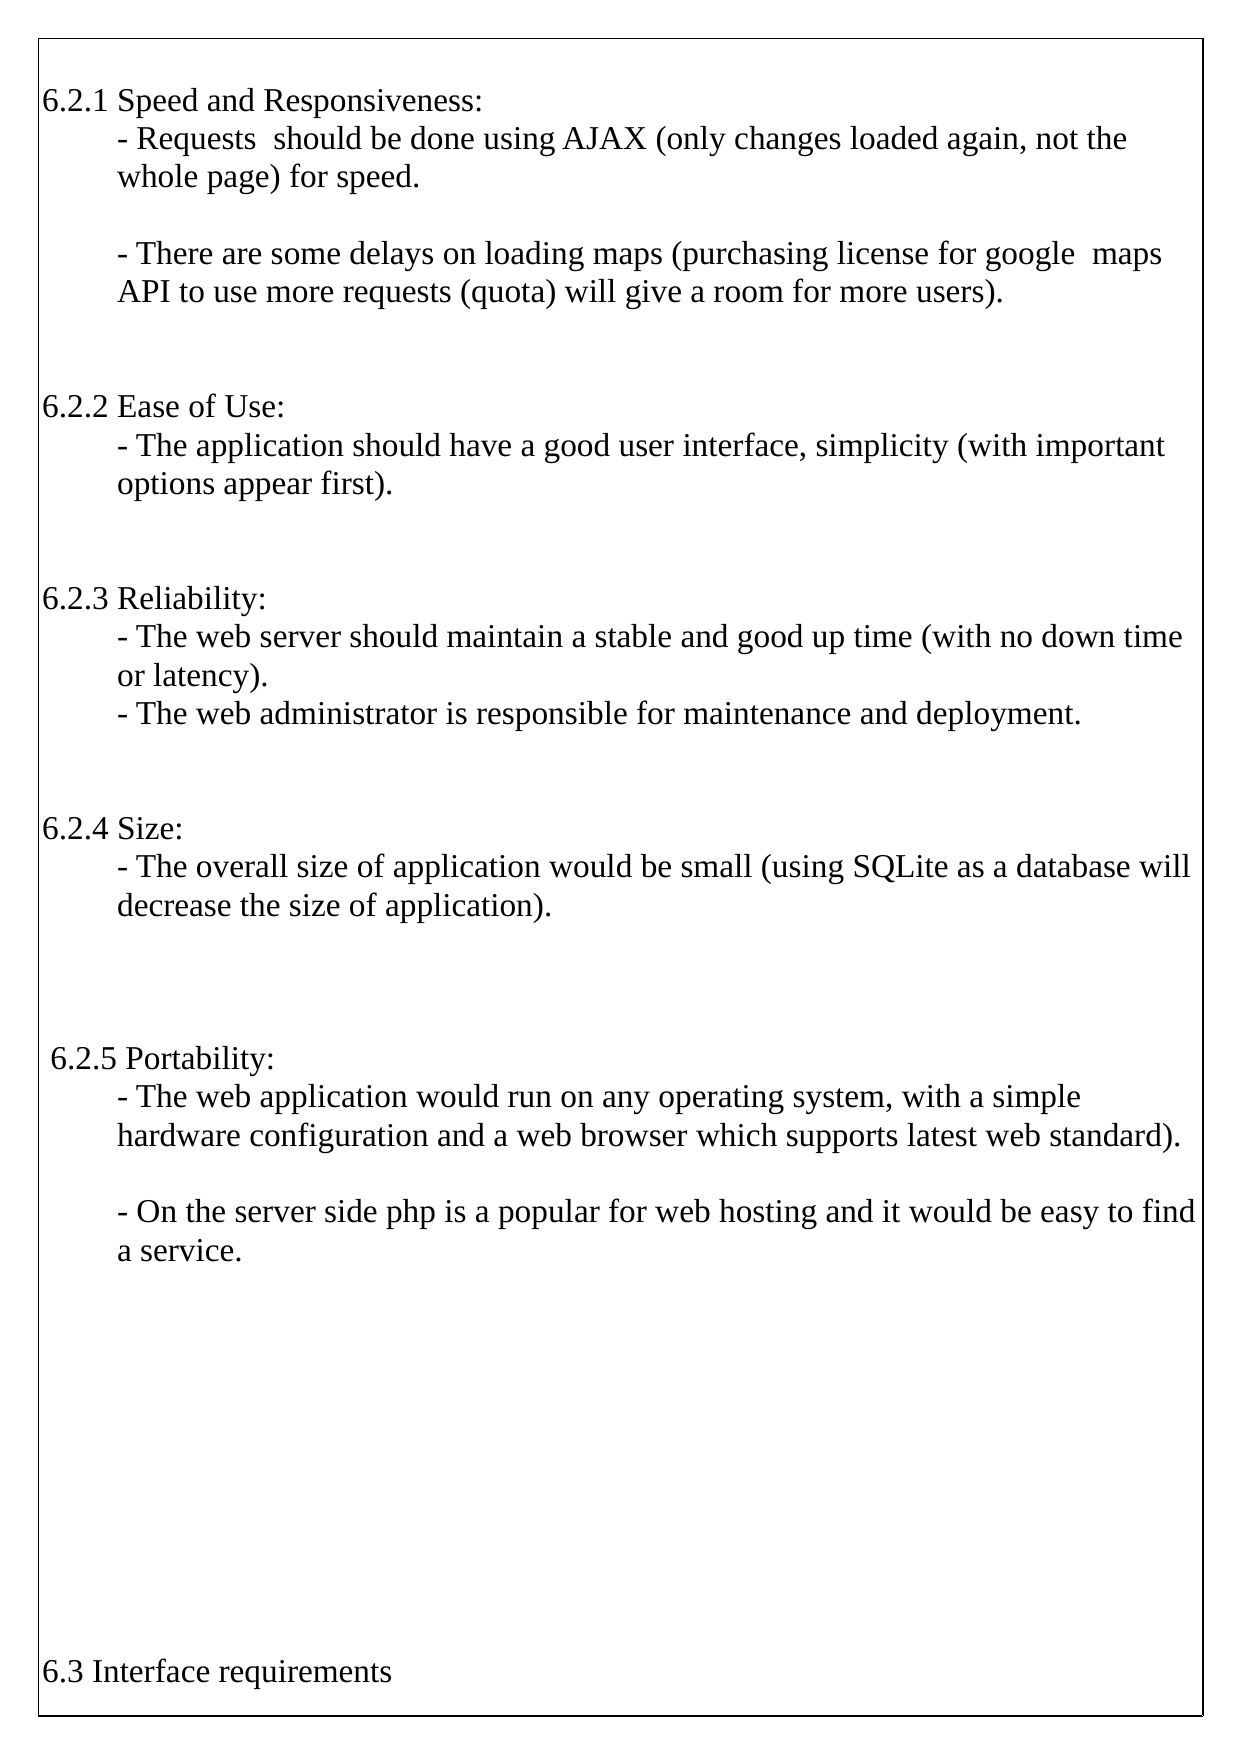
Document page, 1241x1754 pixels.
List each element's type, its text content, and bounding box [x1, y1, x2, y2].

text 6.2.1 Speed and Responsiveness: [42, 80, 1199, 118]
text - Requests should be done using AJAX (only changes loaded again, not the whole page) for speed. - There are some delays on loading maps (purchasing license for google maps API to use more requests (quota) will give a room for more users). [42, 118, 1199, 310]
text - The application should have a good user interface, simplicity (with important options appear first). 6.2.3 Reliability: [42, 425, 1199, 617]
text 6.2.5 Portability: - The web application would run on any operating system, with a simple hardware configuration and a web browser which supports latest web standard). - On the server side php is a popular for web hosting and it would be easy to find a service. [42, 1038, 1199, 1652]
text - The web server should maintain a stable and good up time (with no down time or latency). - The web administrator is responsible for maintenance and deployment. 6.2.4 Size: - The overall size of application would be small (using SQLite as a database will decrease the size of application). [42, 617, 1199, 923]
text 6.2.2 Ease of Use: [42, 387, 1199, 425]
text 6.3 Interface requirements [42, 1652, 1199, 1690]
